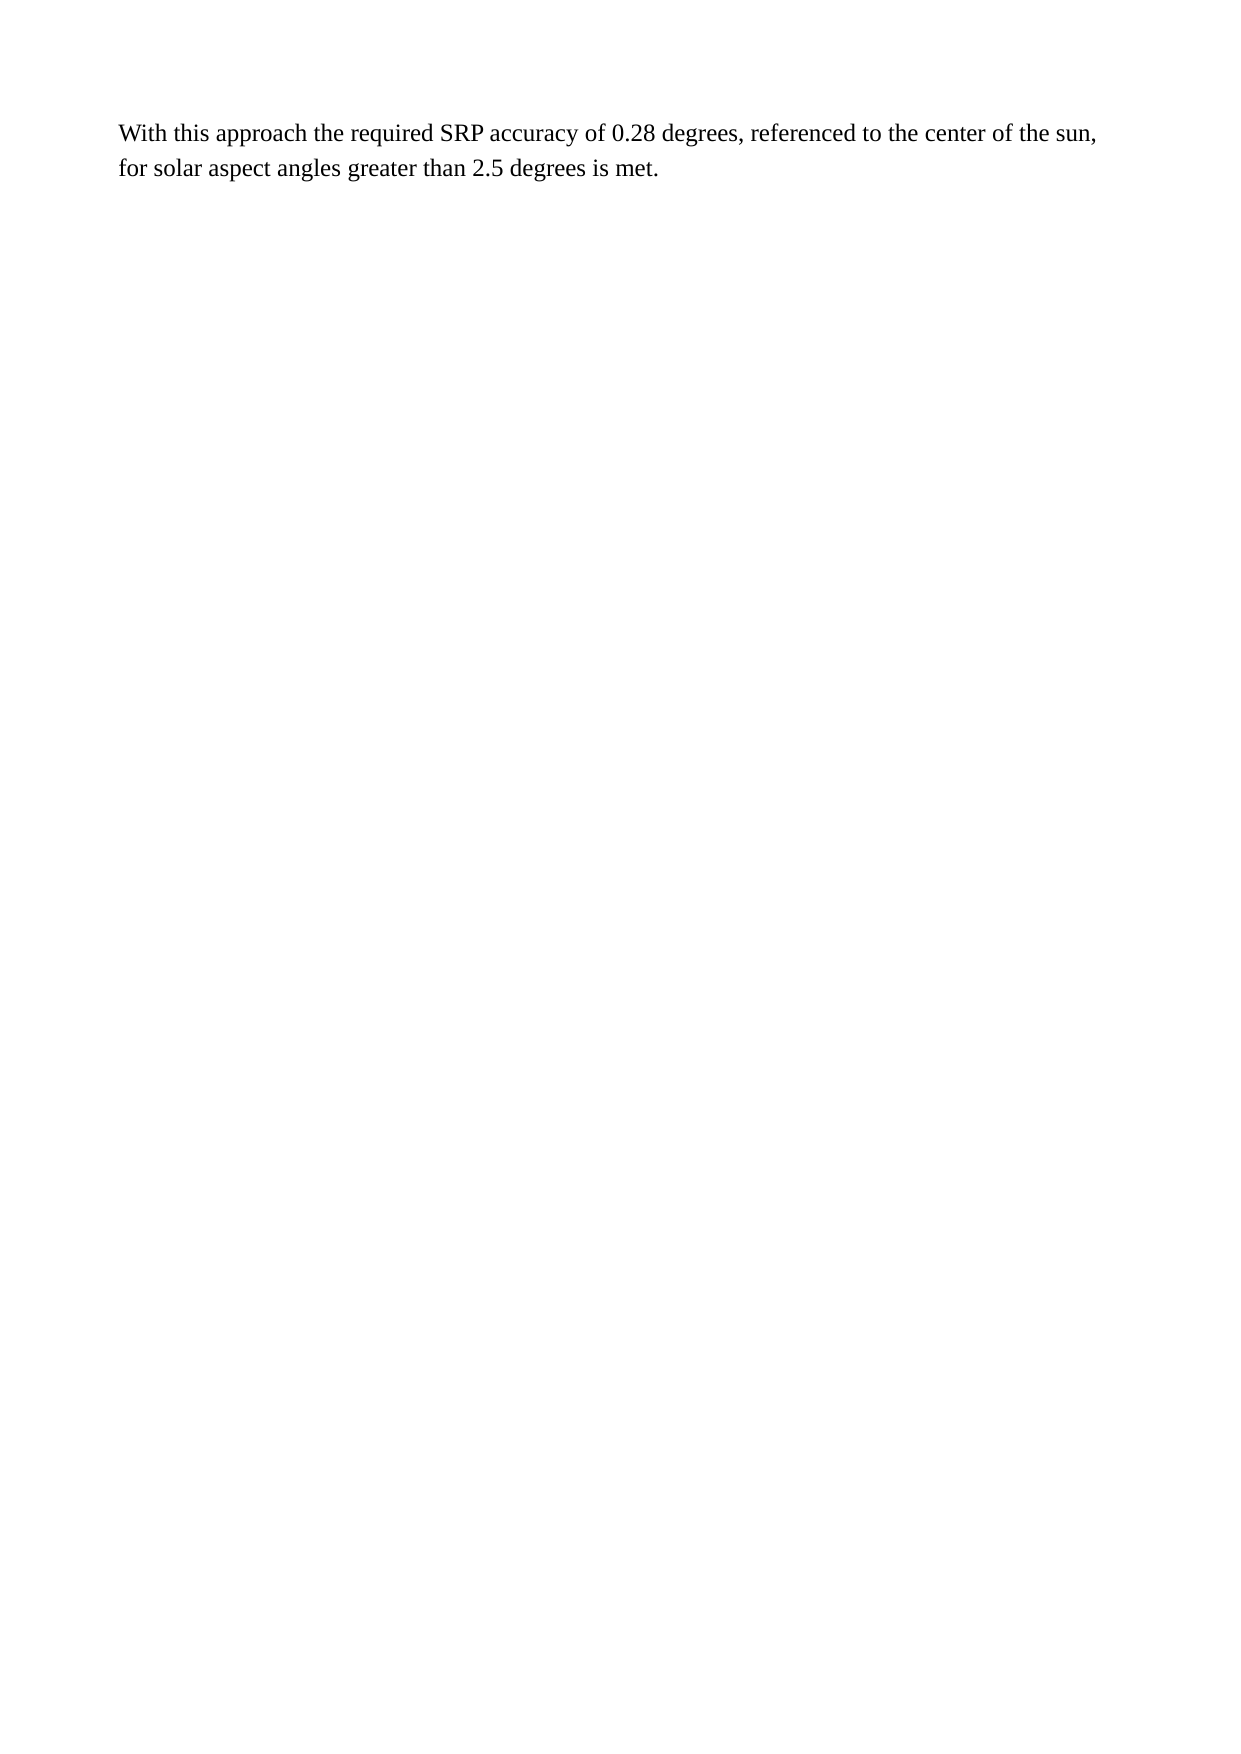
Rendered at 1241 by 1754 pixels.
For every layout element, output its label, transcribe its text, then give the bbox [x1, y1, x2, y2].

text With this approach the required SRP accuracy of 0.28 degrees, referenced to the center of the sun, for solar aspect angles greater than 2.5 degrees is met. [118, 118, 1122, 181]
